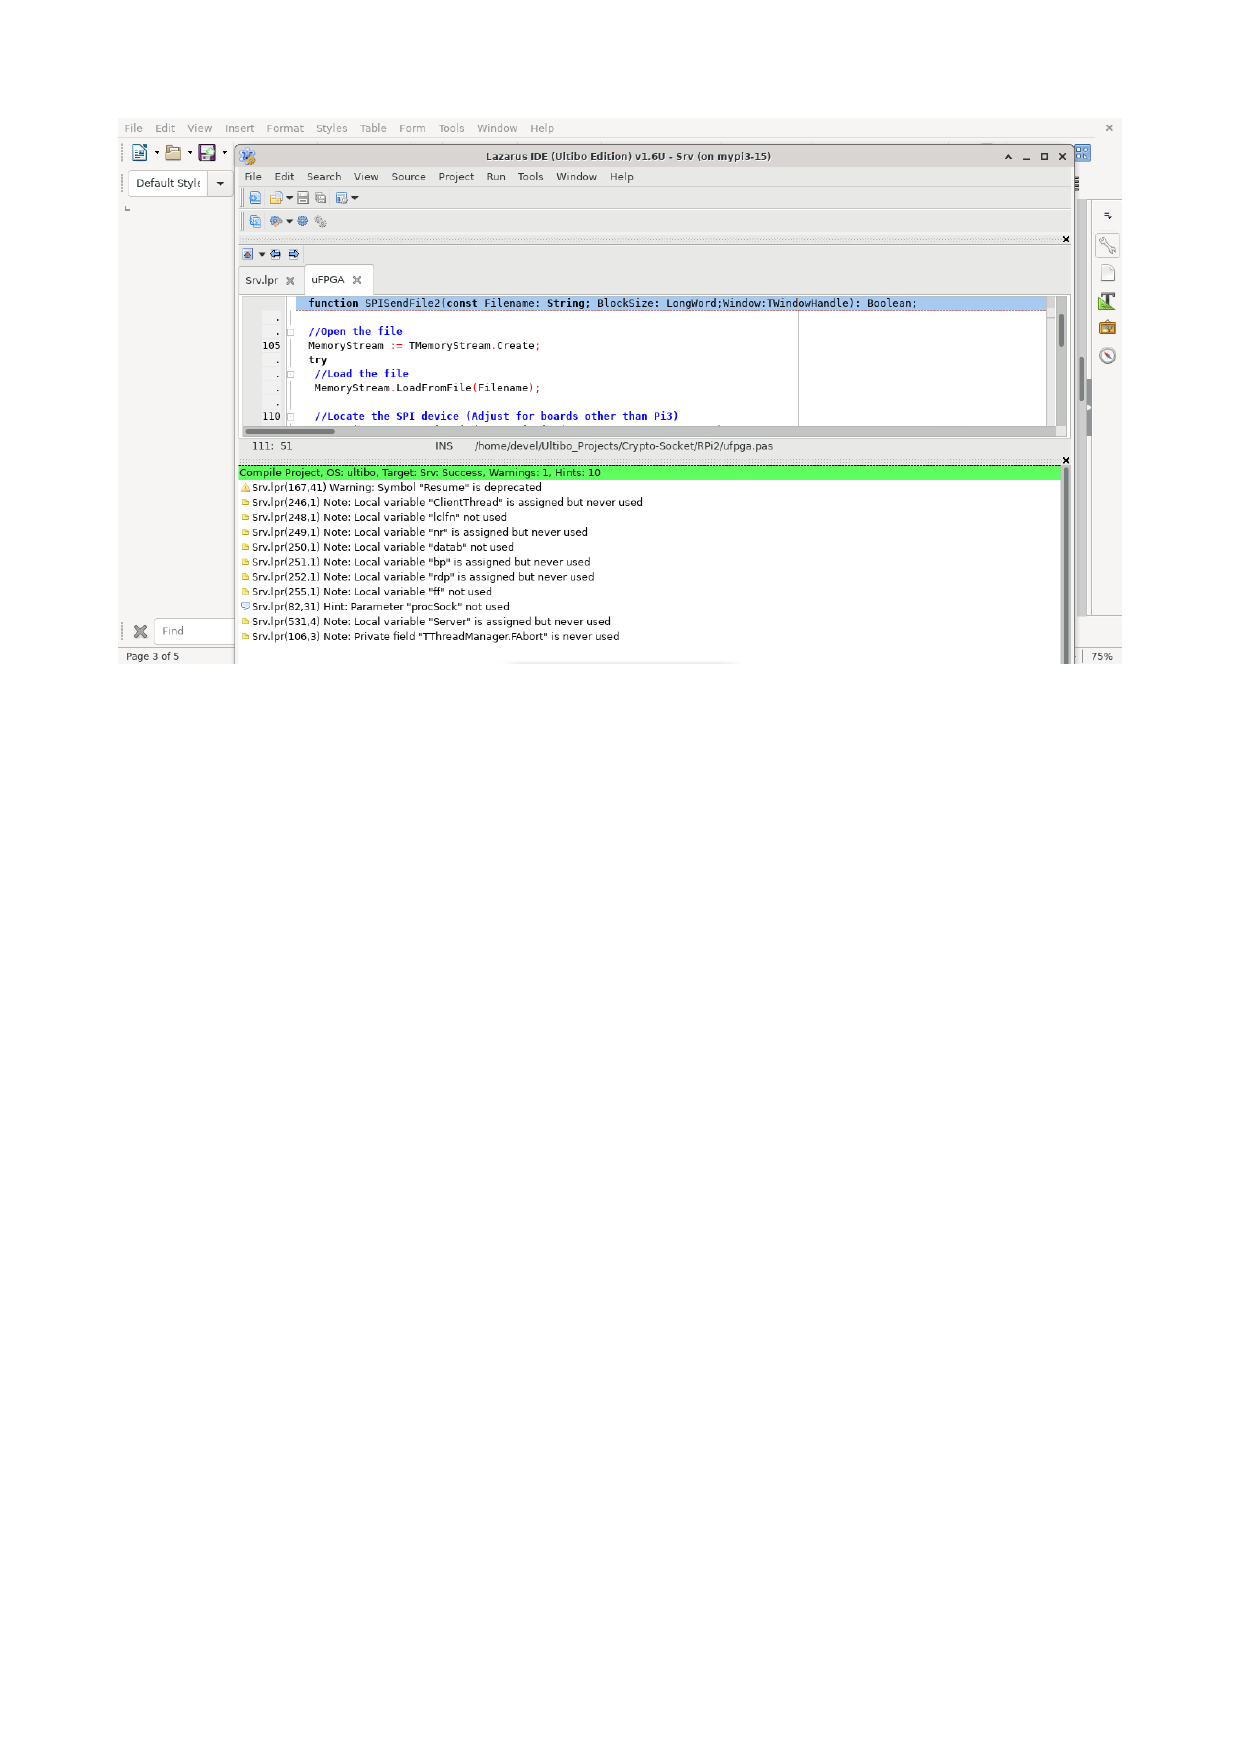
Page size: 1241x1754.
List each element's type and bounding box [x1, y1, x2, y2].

picture [118, 118, 1123, 664]
